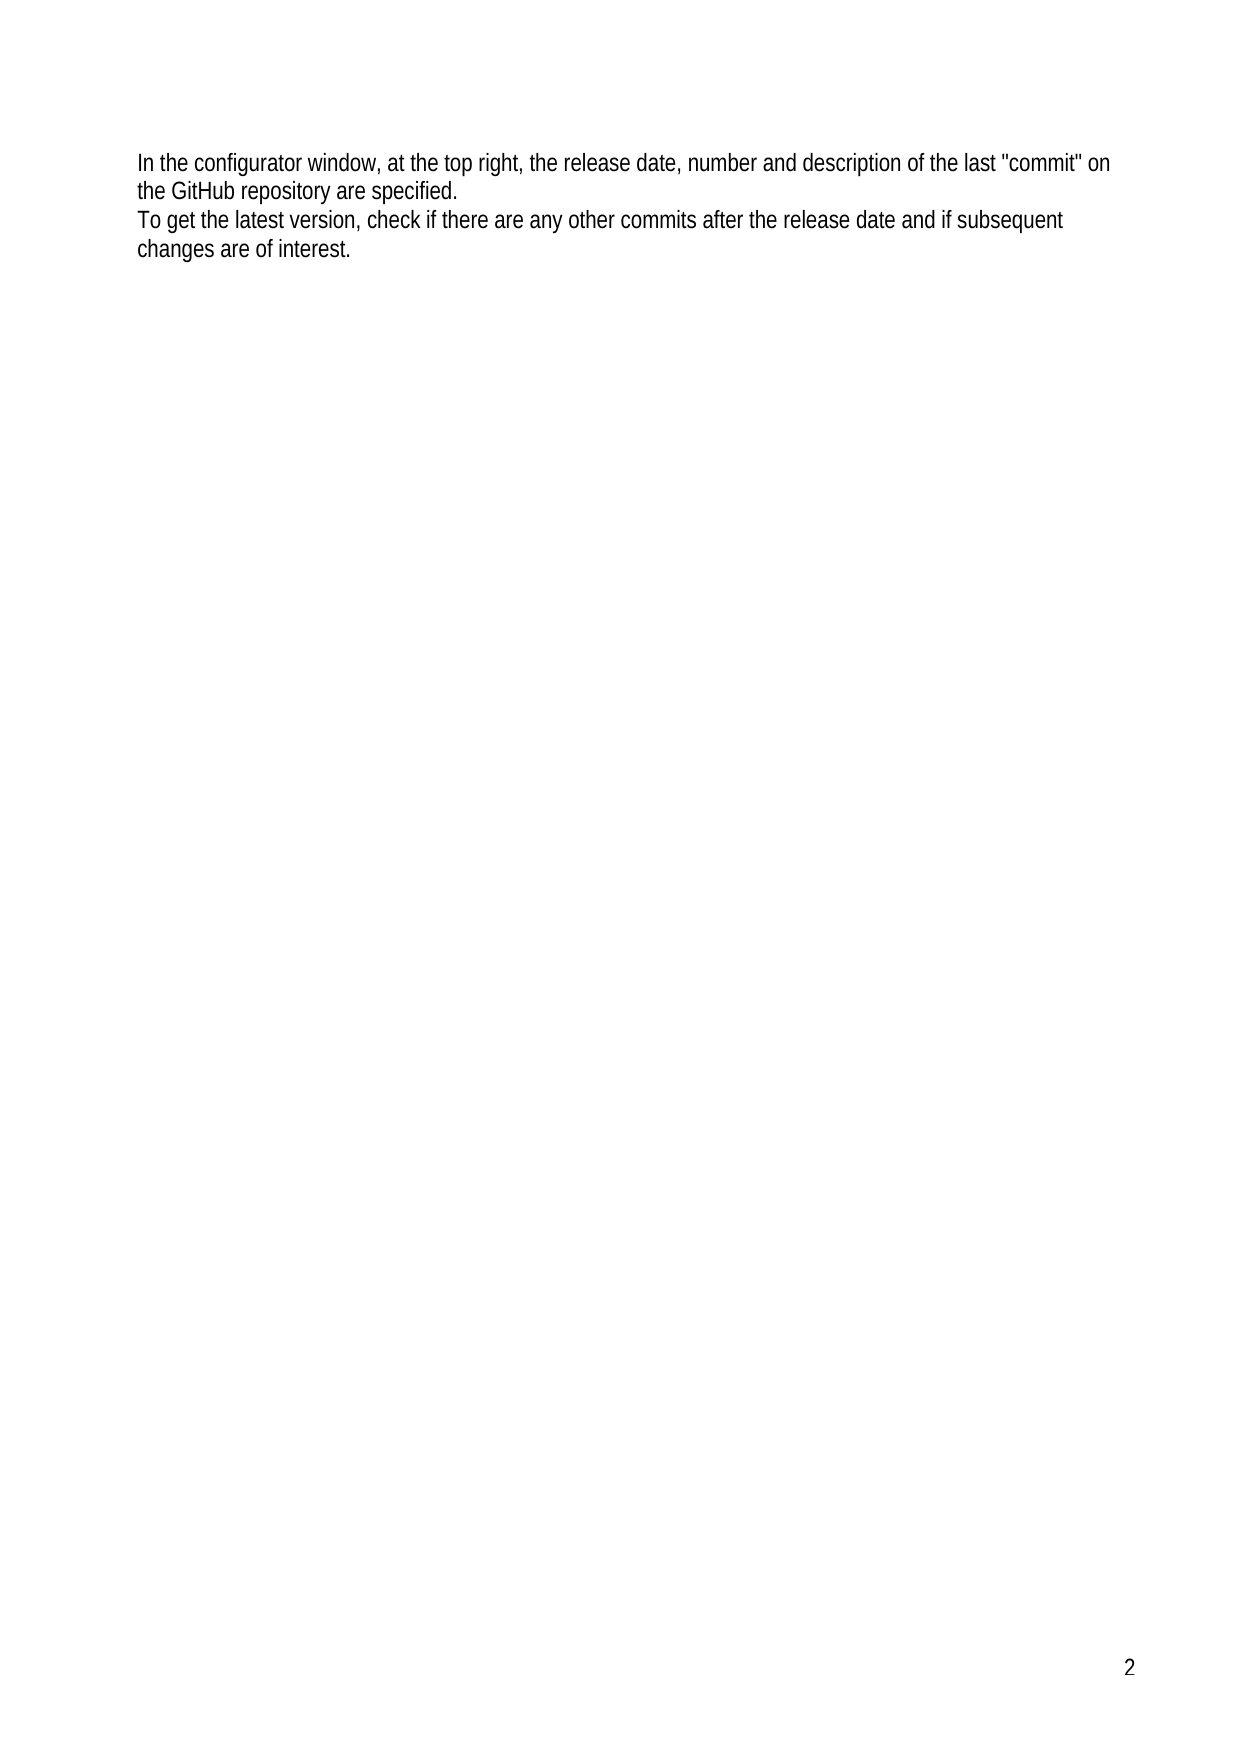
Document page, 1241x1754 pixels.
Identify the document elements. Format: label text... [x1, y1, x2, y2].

text To get the latest version, check if there are any other commits after the release date and if subsequent changes are of interest. [137, 205, 1122, 262]
text In the configurator window, at the top right, the release date, number and description of the last "commit" on the GitHub repository are specified. [137, 148, 1122, 205]
